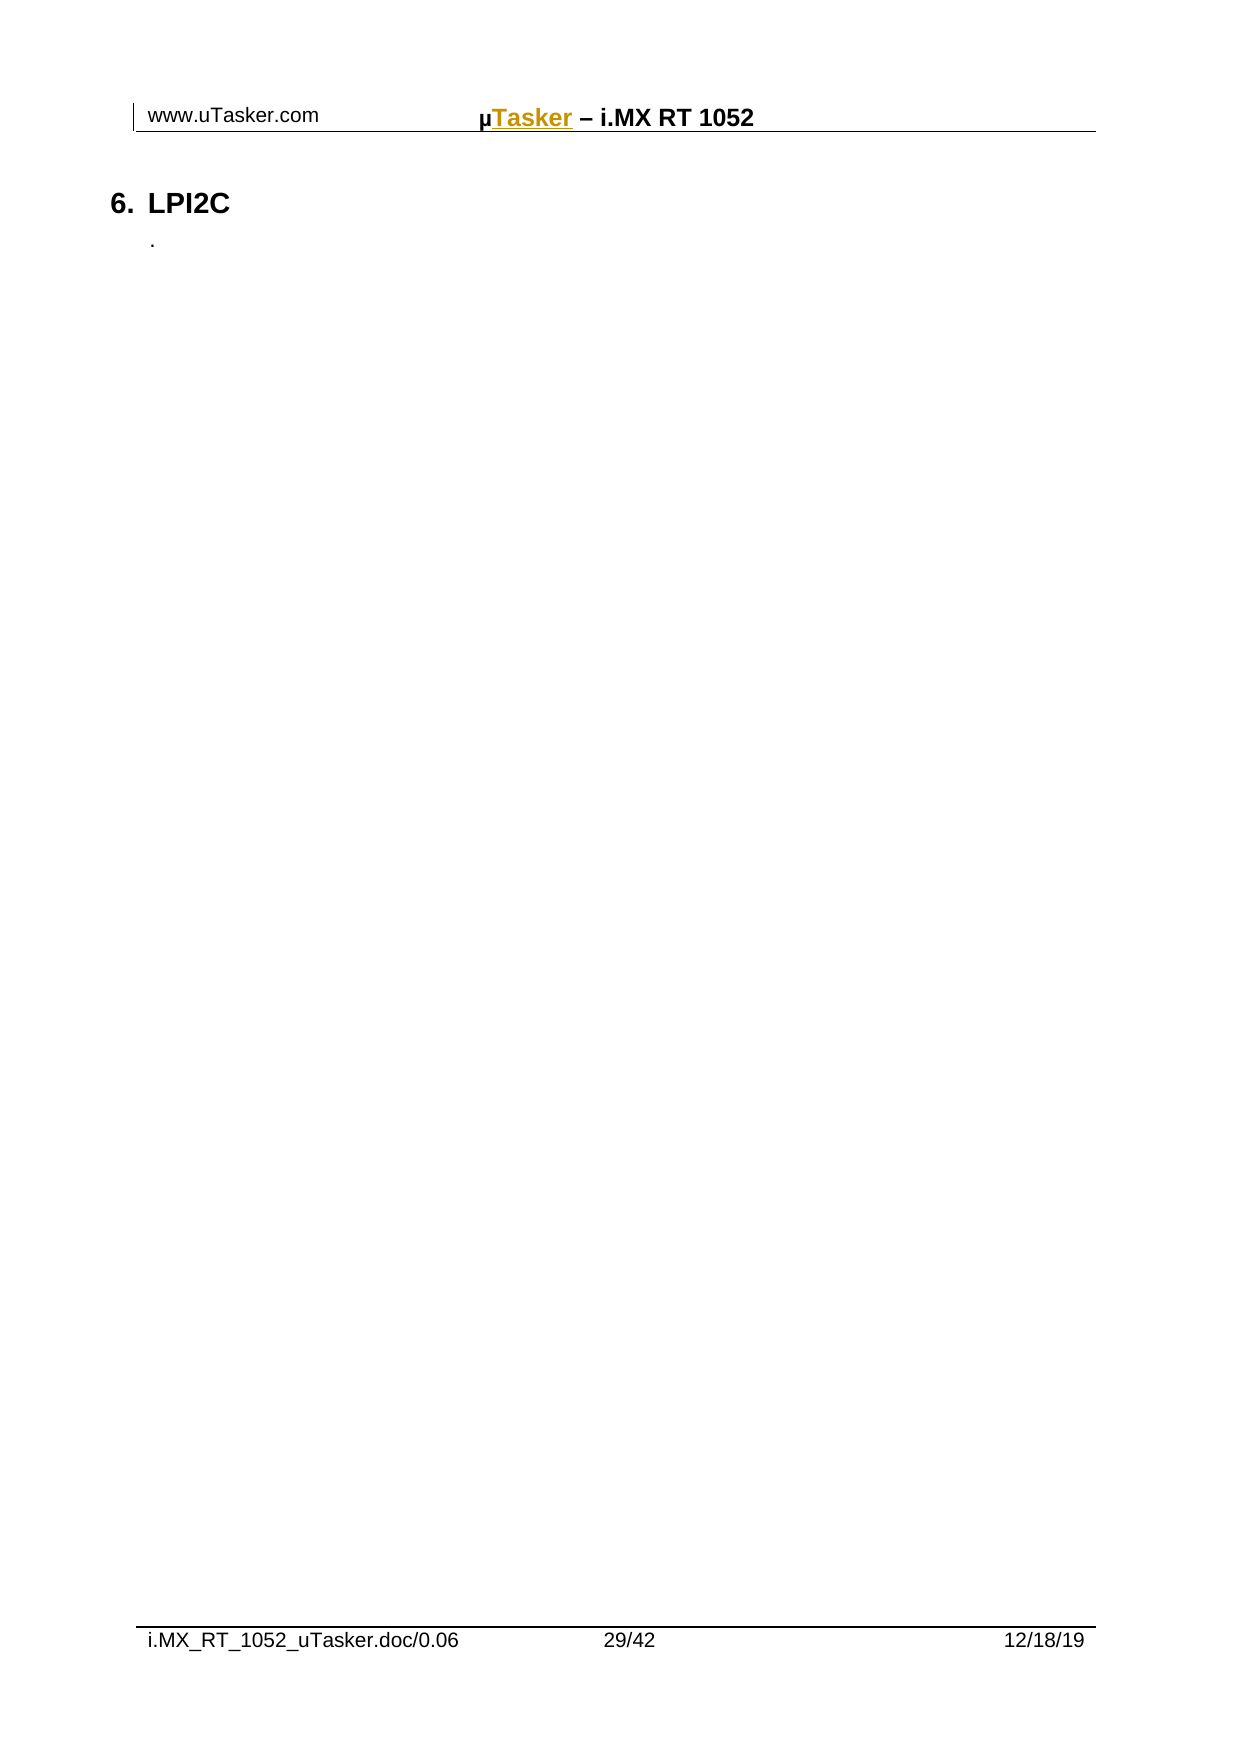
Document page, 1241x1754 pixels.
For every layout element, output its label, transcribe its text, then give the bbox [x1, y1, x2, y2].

text . [148, 226, 1093, 252]
subtitle LPI2C [110, 186, 1093, 219]
